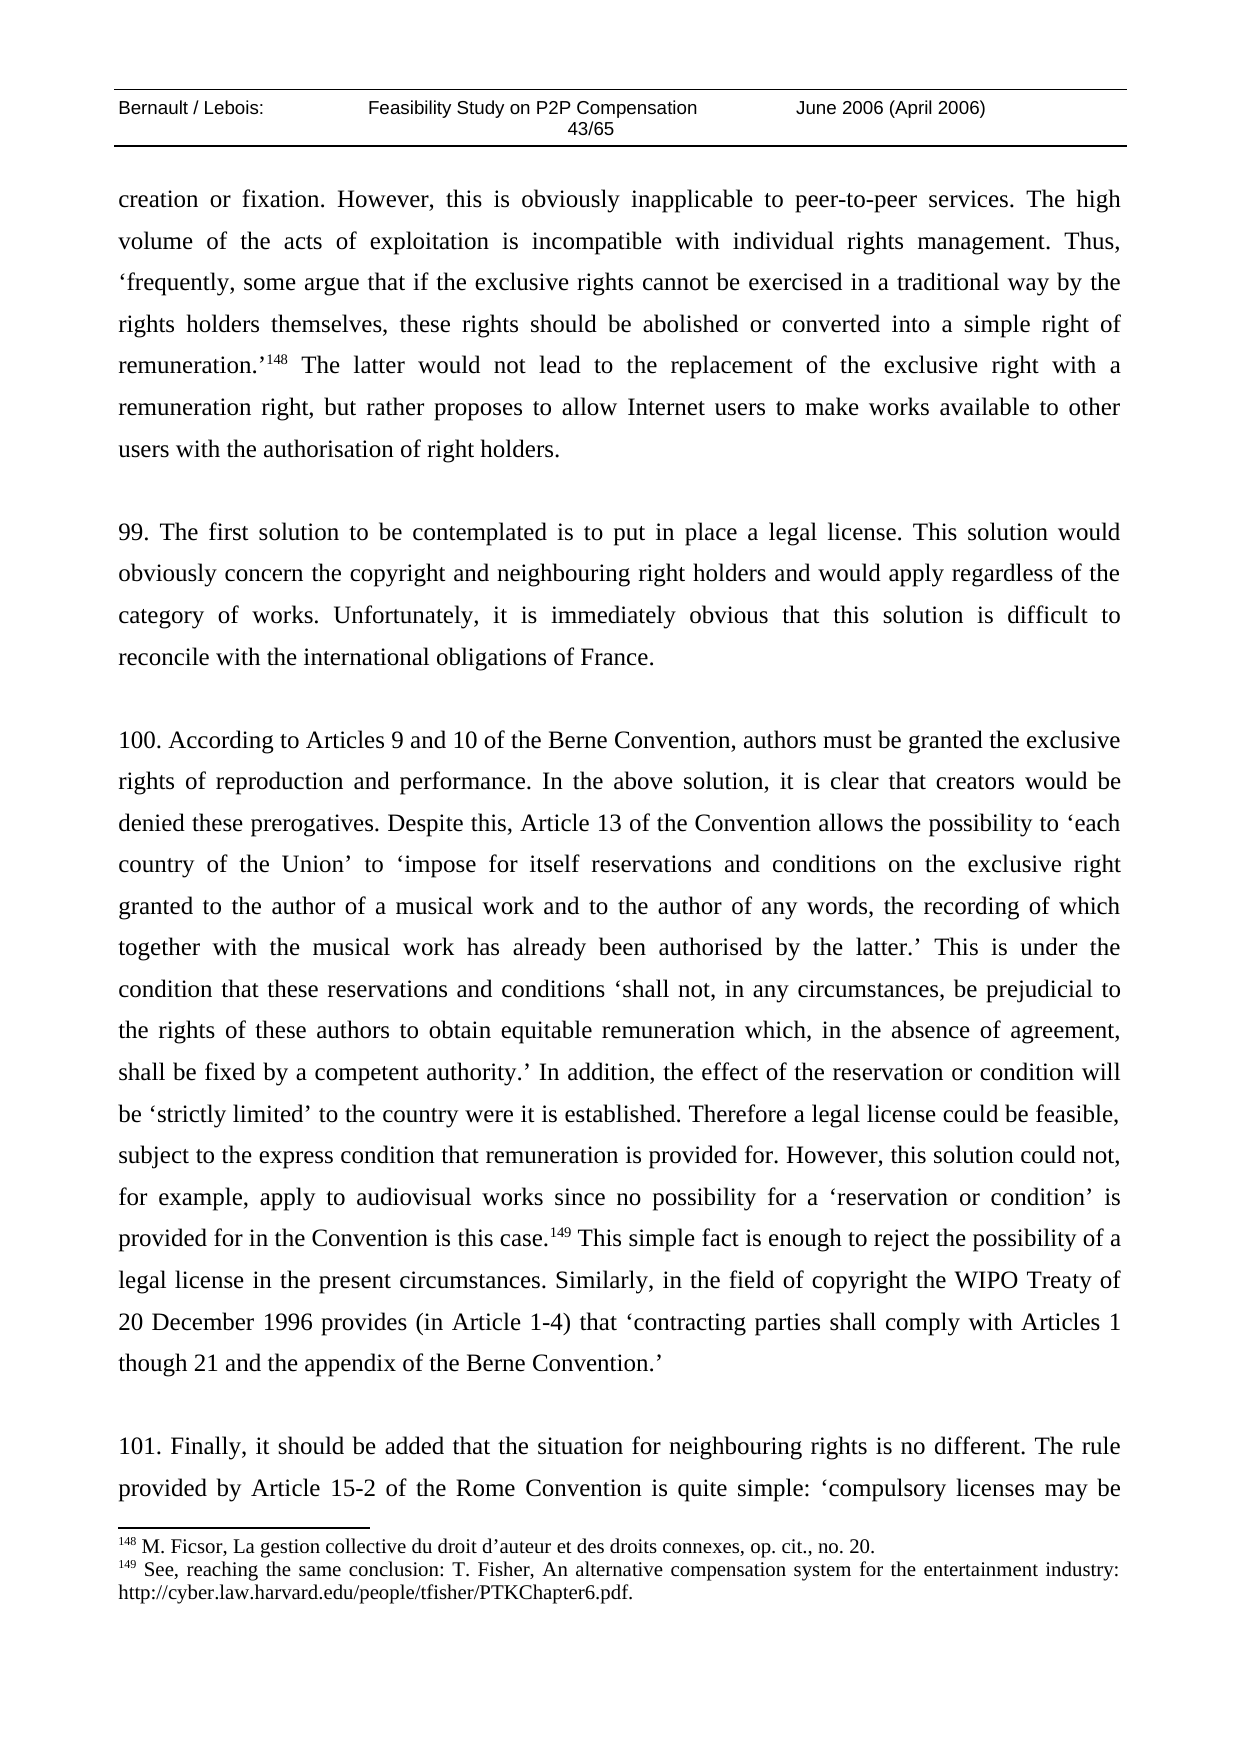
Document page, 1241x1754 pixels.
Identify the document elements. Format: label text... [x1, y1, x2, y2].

text 100. According to Articles 9 and 10 of the Berne Convention, authors must be granted the exclusive rights of reproduction and performance. In the above solution, it is clear that creators would be denied these prerogatives. Despite this, Article 13 of the Convention allows the possibility to ‘each country of the Union’ to ‘impose for itself reservations and conditions on the exclusive right granted to the author of a musical work and to the author of any words, the recording of which together with the musical work has already been authorised by the latter.’ This is under the condition that these reservations and conditions ‘shall not, in any circumstances, be prejudicial to the rights of these authors to obtain equitable remuneration which, in the absence of agreement, shall be fixed by a competent authority.’ In addition, the effect of the reservation or condition will be ‘strictly limited’ to the country were it is established. Therefore a legal license could be feasible, subject to the express condition that remuneration is provided for. However, this solution could not, for example, apply to audiovisual works since no possibility for a ‘reservation or condition’ is provided for in the Convention is this case. This simple fact is enough to reject the possibility of a legal license in the present circumstances. Similarly, in the field of copyright the WIPO Treaty of 20 December 1996 provides (in Article 1-4) that ‘contracting parties shall comply with Articles 1 though 21 and the appendix of the Berne Convention.’ [118, 726, 1122, 1377]
text 101. Finally, it should be added that the situation for neighbouring rights is no different. The rule provided by Article 15-2 of the Rome Convention is quite simple: ‘compulsory licenses may be [118, 1432, 1122, 1502]
text creation or fixation. However, this is obviously inapplicable to peer-to-peer services. The high volume of the acts of exploitation is incompatible with individual rights management. Thus, ‘frequently, some argue that if the exclusive rights cannot be exercised in a traditional way by the rights holders themselves, these rights should be abolished or converted into a simple right of remuneration.’ The latter would not lead to the replacement of the exclusive right with a remuneration right, but rather proposes to allow Internet users to make works available to other users with the authorisation of right holders. [118, 185, 1122, 462]
text 99. The first solution to be contemplated is to put in place a legal license. This solution would obviously concern the copyright and neighbouring right holders and would apply regardless of the category of works. Unfortunately, it is immediately obvious that this solution is difficult to reconcile with the international obligations of France. [118, 518, 1122, 670]
text See, reaching the same conclusion: T. Fisher, An alternative compensation system for the entertainment industry: http://cyber.law.harvard.edu/people/tfisher/PTKChapter6.pdf. [118, 1558, 1122, 1604]
text M. Ficsor, La gestion collective du droit d’auteur et des droits connexes, op. cit., no. 20. [118, 1534, 1122, 1558]
